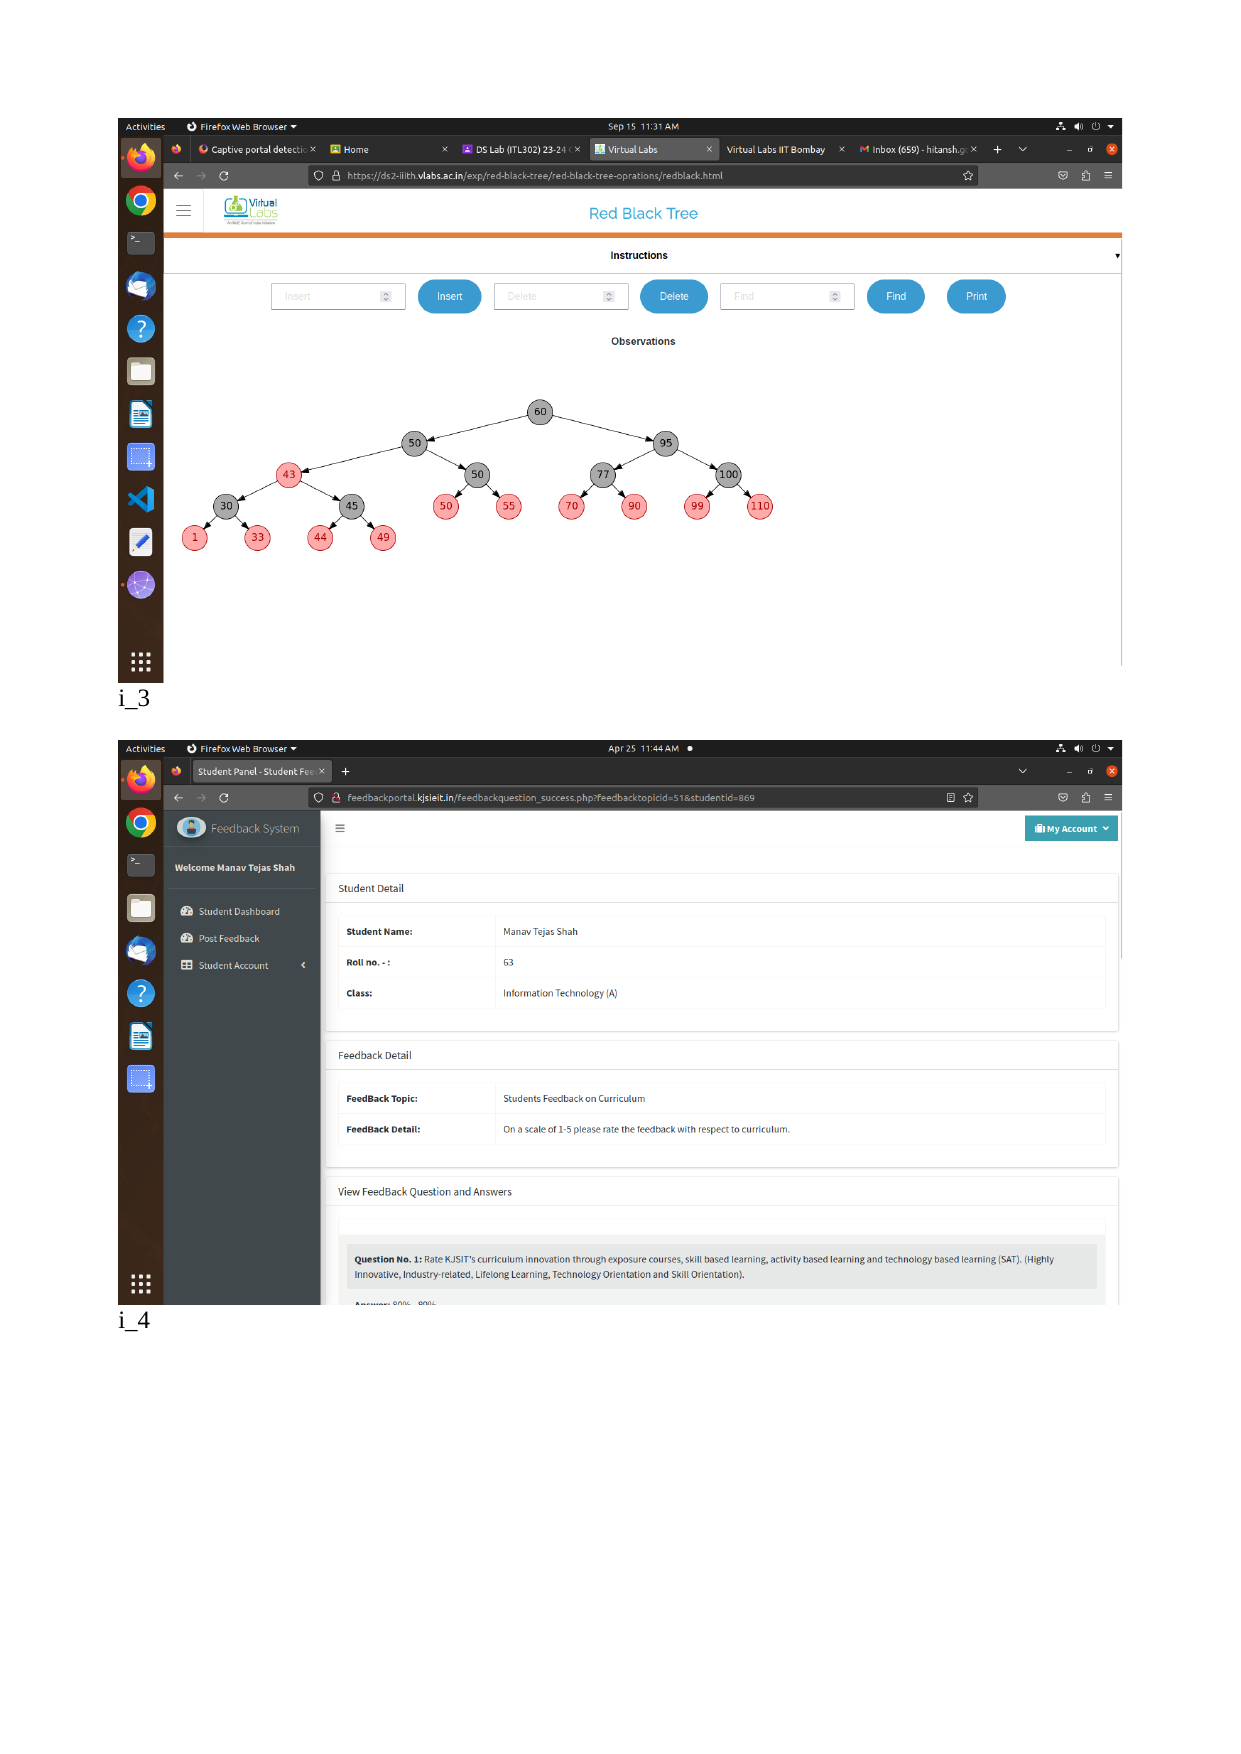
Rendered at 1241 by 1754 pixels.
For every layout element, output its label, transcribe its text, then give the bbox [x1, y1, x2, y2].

text i_4 [118, 1305, 1122, 1334]
picture [118, 118, 1123, 683]
picture [118, 740, 1123, 1305]
text i_3 [118, 683, 1122, 712]
